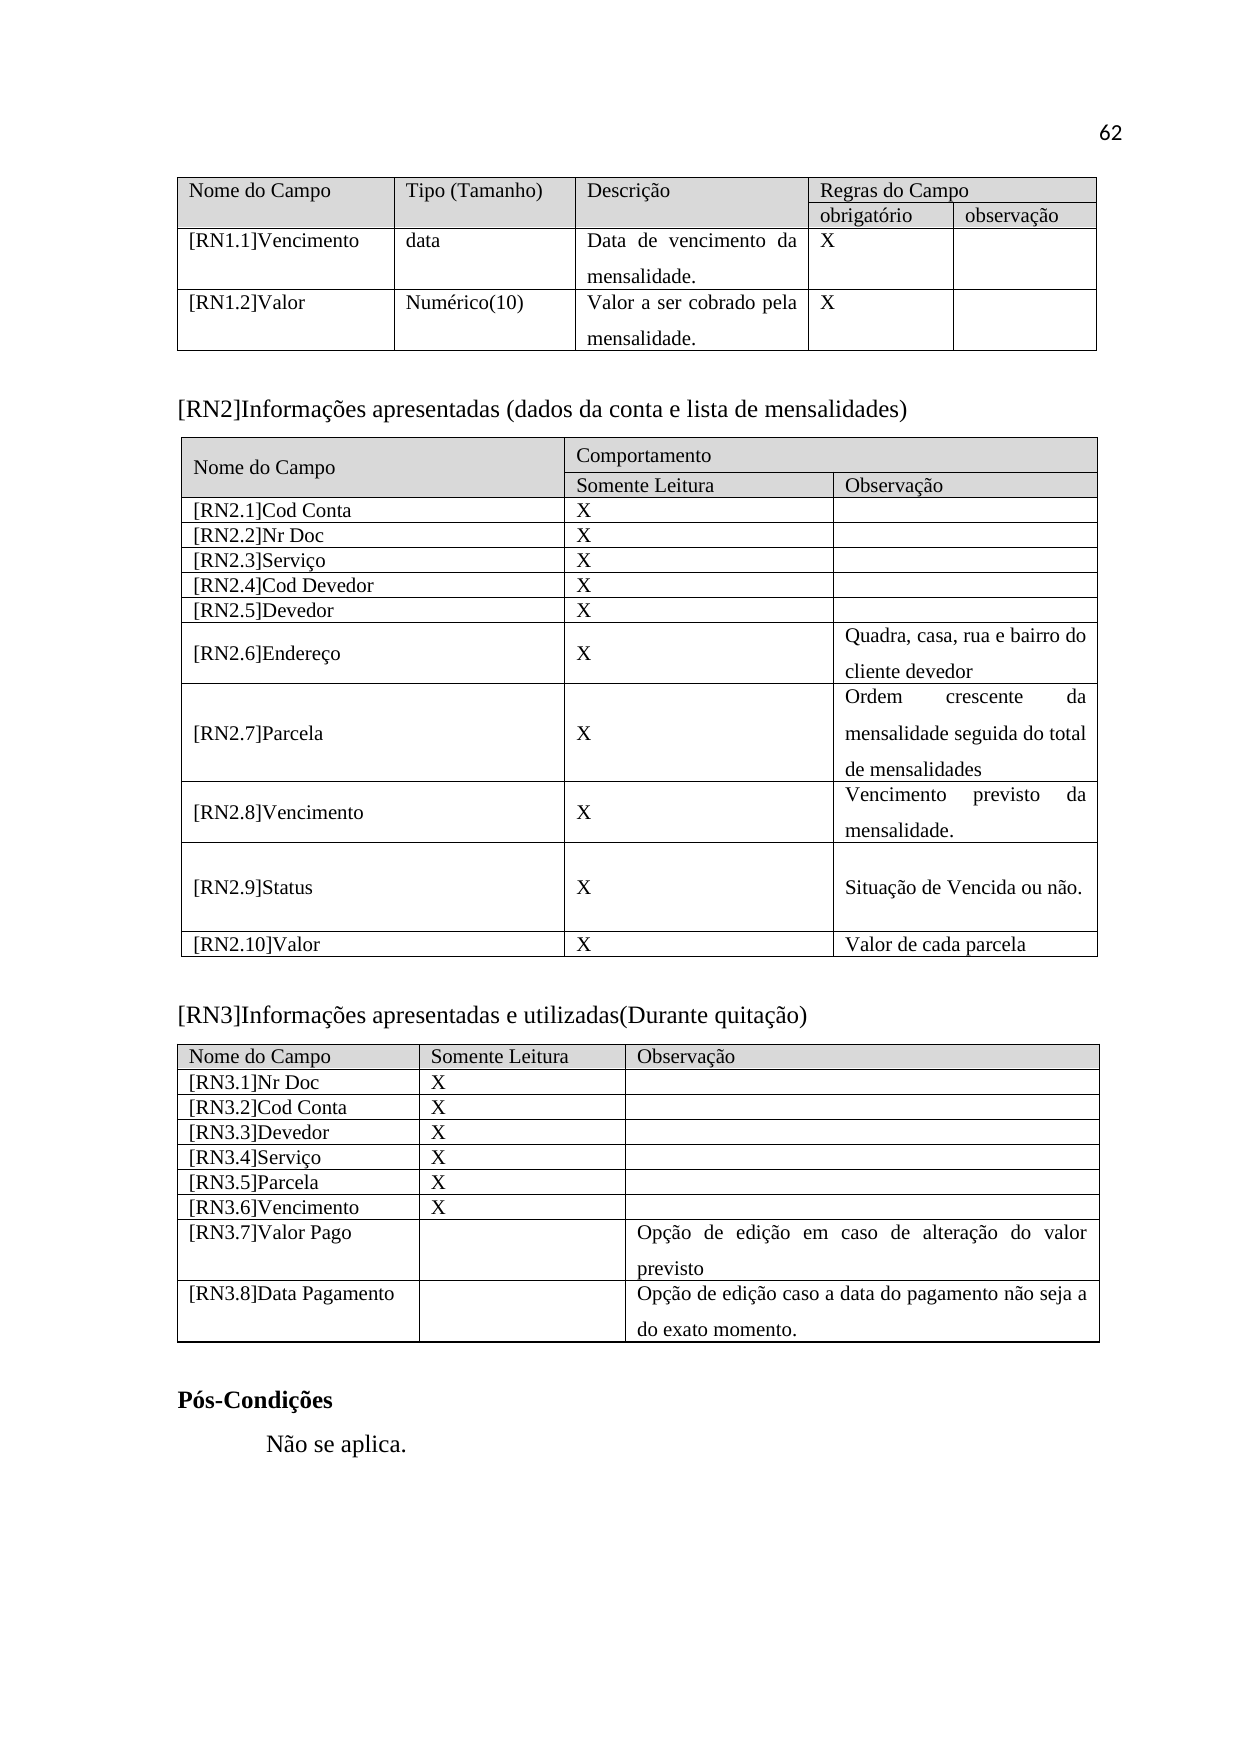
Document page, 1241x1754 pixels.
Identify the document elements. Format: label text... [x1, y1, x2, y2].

table_cell X [565, 623, 833, 683]
table_header Nome do Campo [182, 438, 564, 497]
table_cell [RN2.8]Vencimento [182, 782, 564, 842]
table_cell X [565, 932, 833, 956]
table_header Comportamento [565, 438, 1097, 472]
table_cell [626, 1145, 1099, 1169]
table_cell X [809, 229, 953, 288]
table_header Regras do Campo [809, 178, 1096, 202]
table_cell Numérico(10) [395, 290, 575, 350]
table_header Observação [626, 1045, 1099, 1068]
table_cell X [565, 782, 833, 842]
table_cell [RN1.2]Valor [178, 290, 394, 350]
table_cell X [565, 548, 833, 572]
table_cell [626, 1120, 1099, 1144]
table_cell Valor de cada parcela [834, 932, 1097, 956]
table_cell [RN3.4]Serviço [178, 1145, 419, 1169]
table_header Descrição [576, 178, 808, 227]
table_header Somente Leitura [420, 1045, 625, 1068]
table_cell data [395, 229, 575, 288]
table_cell X [565, 523, 833, 547]
table_cell [RN2.3]Serviço [182, 548, 564, 572]
table_cell X [565, 573, 833, 597]
table_cell X [420, 1195, 625, 1219]
table_cell [834, 598, 1097, 622]
table_cell [RN2.7]Parcela [182, 684, 564, 781]
text Pós-Condições [177, 1386, 1122, 1414]
table_cell [RN3.3]Devedor [178, 1120, 419, 1144]
table_cell [RN2.1]Cod Conta [182, 498, 564, 522]
table_cell X [565, 598, 833, 622]
text Não se aplica. [177, 1429, 1122, 1457]
table_cell [954, 229, 1096, 288]
table_cell Data de vencimento da mensalidade. [576, 229, 808, 288]
table_cell [834, 573, 1097, 597]
table_cell Opção de edição caso a data do pagamento não seja a do exato momento. [626, 1281, 1099, 1341]
table_cell X [420, 1170, 625, 1194]
table_cell [420, 1281, 625, 1341]
table_cell X [809, 290, 953, 350]
table_cell X [565, 843, 833, 931]
table_cell [RN3.7]Valor Pago [178, 1220, 419, 1280]
table_cell observação [954, 203, 1096, 227]
table_cell [RN3.1]Nr Doc [178, 1070, 419, 1094]
table_cell [RN2.2]Nr Doc [182, 523, 564, 547]
table_cell Ordem crescente da mensalidade seguida do total de mensalidades [834, 684, 1097, 781]
text [RN3]Informações apresentadas e utilizadas(Durante quitação) [177, 1000, 1122, 1029]
table_cell [RN3.8]Data Pagamento [178, 1281, 419, 1341]
table_cell Somente Leitura [565, 473, 833, 497]
table_cell [626, 1195, 1099, 1219]
table_cell [626, 1070, 1099, 1094]
table_cell [RN3.2]Cod Conta [178, 1095, 419, 1119]
table_cell [RN2.10]Valor [182, 932, 564, 956]
table_cell [834, 523, 1097, 547]
table_cell Observação [834, 473, 1097, 497]
table_cell [834, 498, 1097, 522]
table_header Nome do Campo [178, 178, 394, 227]
table_cell obrigatório [809, 203, 953, 227]
table_cell Quadra, casa, rua e bairro do cliente devedor [834, 623, 1097, 683]
table_cell Vencimento previsto da mensalidade. [834, 782, 1097, 842]
table_cell [RN3.6]Vencimento [178, 1195, 419, 1219]
table_cell X [420, 1120, 625, 1144]
table_cell [RN2.4]Cod Devedor [182, 573, 564, 597]
table_header Tipo (Tamanho) [395, 178, 575, 227]
table_cell X [420, 1095, 625, 1119]
table_cell Situação de Vencida ou não. [834, 843, 1097, 931]
table_cell X [565, 498, 833, 522]
table_cell X [420, 1070, 625, 1094]
table_header Nome do Campo [178, 1045, 419, 1068]
text [RN2]Informações apresentadas (dados da conta e lista de mensalidades) [177, 394, 1122, 423]
table_cell [954, 290, 1096, 350]
table_cell X [565, 684, 833, 781]
table_cell [626, 1095, 1099, 1119]
table_cell [RN3.5]Parcela [178, 1170, 419, 1194]
table_cell [RN1.1]Vencimento [178, 229, 394, 288]
table_cell [RN2.5]Devedor [182, 598, 564, 622]
table_cell [RN2.6]Endereço [182, 623, 564, 683]
table_cell [834, 548, 1097, 572]
table_cell [420, 1220, 625, 1280]
table_cell Valor a ser cobrado pela mensalidade. [576, 290, 808, 350]
table_cell [RN2.9]Status [182, 843, 564, 931]
table_cell X [420, 1145, 625, 1169]
table_cell Opção de edição em caso de alteração do valor previsto [626, 1220, 1099, 1280]
table_cell [626, 1170, 1099, 1194]
